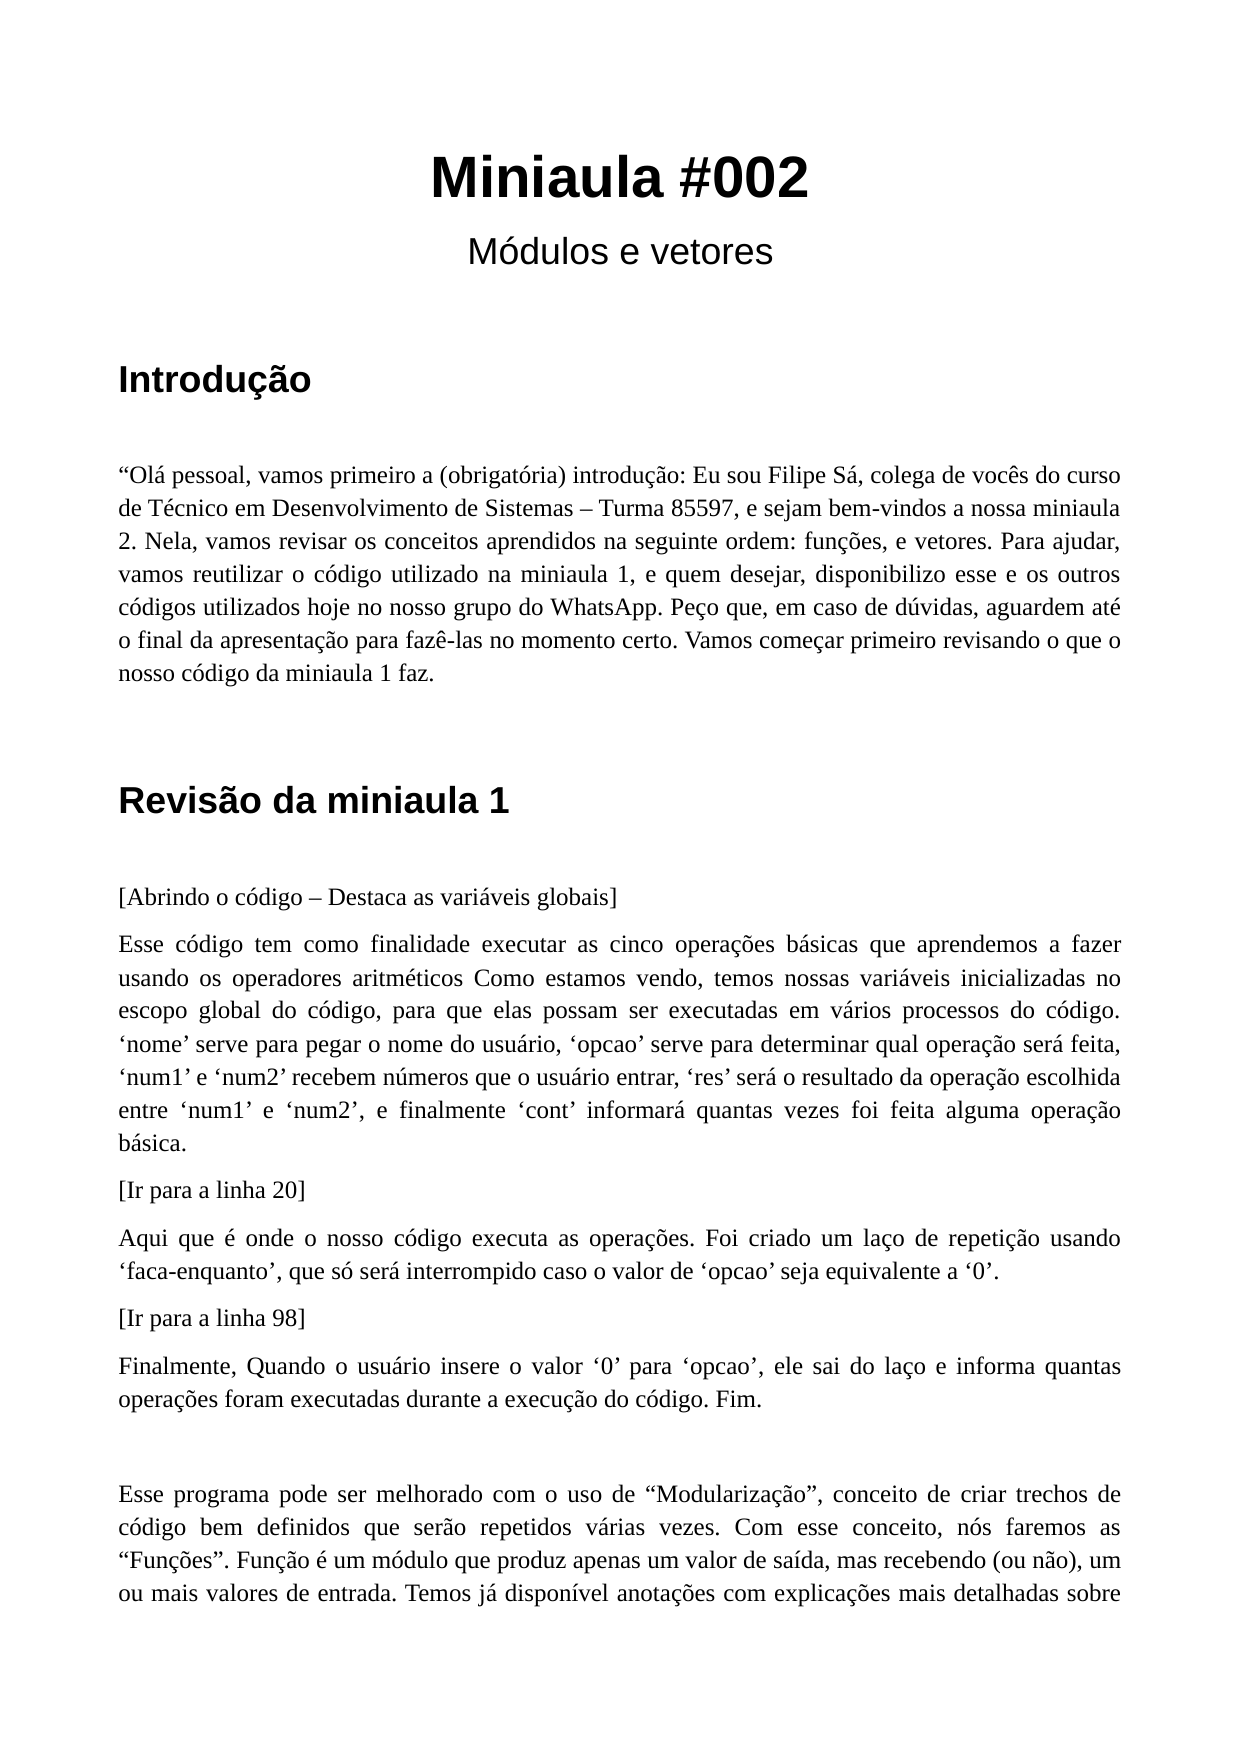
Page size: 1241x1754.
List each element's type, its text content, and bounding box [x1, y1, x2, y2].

text [Ir para a linha 20] [118, 1175, 1122, 1204]
text “Olá pessoal, vamos primeiro a (obrigatória) introdução: Eu sou Filipe Sá, colega de vocês do curso de Técnico em Desenvolvimento de Sistemas – Turma 85597, e sejam bem-vindos a nossa miniaula 2. Nela, vamos revisar os conceitos aprendidos na seguinte ordem: funções, e vetores. Para ajudar, vamos reutilizar o código utilizado na miniaula 1, e quem desejar, disponibilizo esse e os outros códigos utilizados hoje no nosso grupo do WhatsApp. Peço que, em caso de dúvidas, aguardem até o final da apresentação para fazê-las no momento certo. Vamos começar primeiro revisando o que o nosso código da miniaula 1 faz. [118, 460, 1122, 687]
text Finalmente, Quando o usuário insere o valor ‘0’ para ‘opcao’, ele sai do laço e informa quantas operações foram executadas durante a execução do código. Fim. [118, 1351, 1122, 1413]
text [Ir para a linha 98] [118, 1303, 1122, 1332]
text [Abrindo o código – Destaca as variáveis globais] [118, 882, 1122, 911]
subtitle Introdução [118, 357, 1122, 400]
subtitle Revisão da miniaula 1 [118, 779, 1122, 822]
text Aqui que é onde o nosso código executa as operações. Foi criado um laço de repetição usando ‘faca-enquanto’, que só será interrompido caso o valor de ‘opcao’ seja equivalente a ‘0’. [118, 1223, 1122, 1285]
title Miniaula #002 [118, 143, 1122, 210]
subtitle Módulos e vetores [118, 229, 1122, 272]
text Esse código tem como finalidade executar as cinco operações básicas que aprendemos a fazer usando os operadores aritméticos Como estamos vendo, temos nossas variáveis inicializadas no escopo global do código, para que elas possam ser executadas em vários processos do código. ‘nome’ serve para pegar o nome do usuário, ‘opcao’ serve para determinar qual operação será feita, ‘num1’ e ‘num2’ recebem números que o usuário entrar, ‘res’ será o resultado da operação escolhida entre ‘num1’ e ‘num2’, e finalmente ‘cont’ informará quantas vezes foi feita alguma operação básica. [118, 929, 1122, 1156]
text Esse programa pode ser melhorado com o uso de “Modularização”, conceito de criar trechos de código bem definidos que serão repetidos várias vezes. Com esse conceito, nós faremos as “Funções”. Função é um módulo que produz apenas um valor de saída, mas recebendo (ou não), um ou mais valores de entrada. Temos já disponível anotações com explicações mais detalhadas sobre [118, 1479, 1122, 1607]
